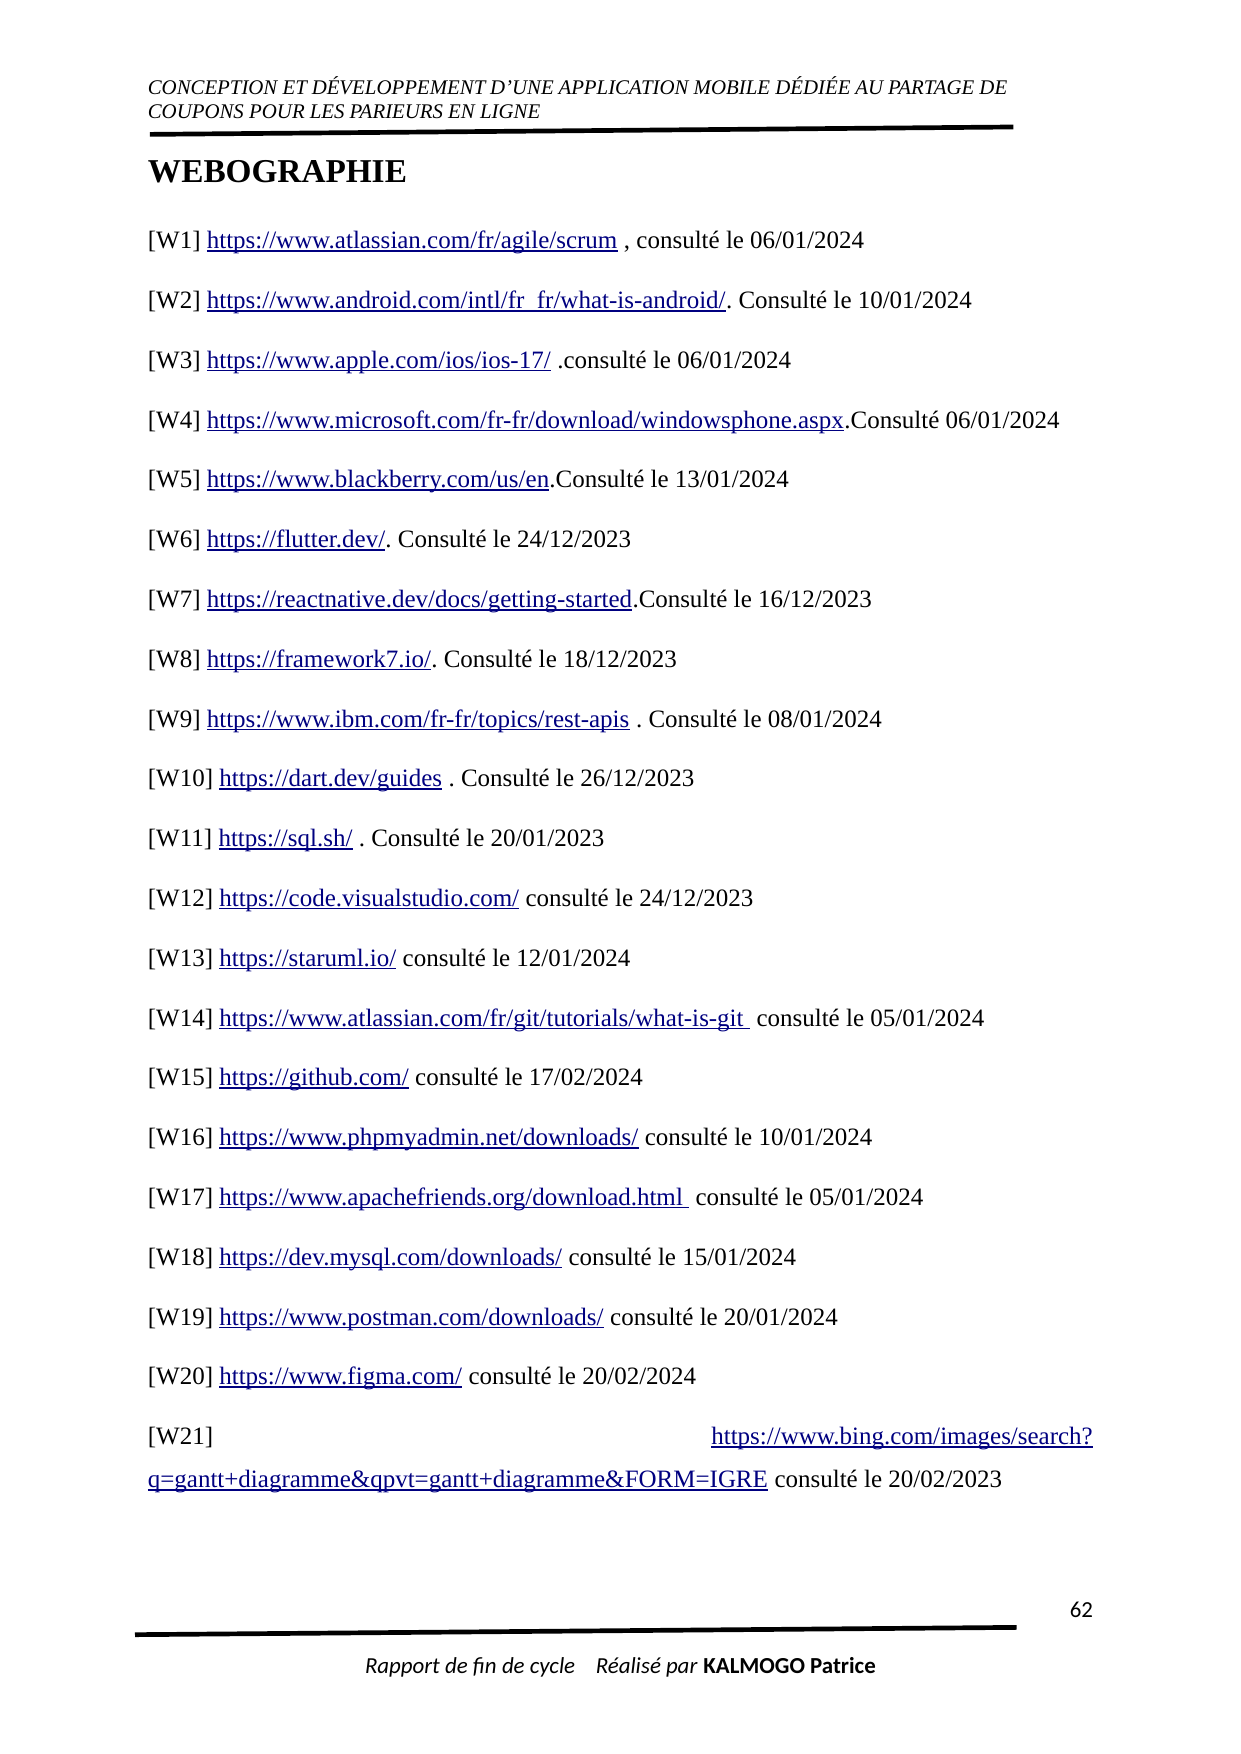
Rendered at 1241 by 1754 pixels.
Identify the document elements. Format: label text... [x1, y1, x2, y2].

text [W1] https://www.atlassian.com/fr/agile/scrum , consulté le 06/01/2024 [148, 225, 1093, 254]
text [W6] https://flutter.dev/. Consulté le 24/12/2023 [148, 524, 1093, 553]
text [W11] https://sql.sh/ . Consulté le 20/01/2023 [148, 823, 1093, 852]
text [W2] https://www.android.com/intl/fr_fr/what-is-android/. Consulté le 10/01/2024 [148, 285, 1093, 314]
text [W20] https://www.figma.com/ consulté le 20/02/2024 [148, 1361, 1093, 1390]
text [W4] https://www.microsoft.com/fr-fr/download/windowsphone.aspx.Consulté 06/01/2024 [148, 405, 1093, 433]
text [W5] https://www.blackberry.com/us/en.Consulté le 13/01/2024 [148, 464, 1093, 493]
text [W17] https://www.apachefriends.org/download.html consulté le 05/01/2024 [148, 1182, 1093, 1211]
text [W15] https://github.com/ consulté le 17/02/2024 [148, 1062, 1093, 1091]
text [W12] https://code.visualstudio.com/ consulté le 24/12/2023 [148, 883, 1093, 912]
text [W9] https://www.ibm.com/fr-fr/topics/rest-apis . Consulté le 08/01/2024 [148, 704, 1093, 732]
text [W14] https://www.atlassian.com/fr/git/tutorials/what-is-git consulté le 05/01/2024 [148, 1003, 1093, 1031]
text [W10] https://dart.dev/guides . Consulté le 26/12/2023 [148, 763, 1093, 792]
text [W18] https://dev.mysql.com/downloads/ consulté le 15/01/2024 [148, 1242, 1093, 1271]
text [W8] https://framework7.io/. Consulté le 18/12/2023 [148, 644, 1093, 673]
text [W19] https://www.postman.com/downloads/ consulté le 20/01/2024 [148, 1302, 1093, 1330]
text [W13] https://staruml.io/ consulté le 12/01/2024 [148, 943, 1093, 972]
subtitle WEBOGRAPHIE [148, 151, 1093, 189]
text [W7] https://reactnative.dev/docs/getting-started.Consulté le 16/12/2023 [148, 584, 1093, 613]
text [W3] https://www.apple.com/ios/ios-17/ .consulté le 06/01/2024 [148, 345, 1093, 374]
text [W16] https://www.phpmyadmin.net/downloads/ consulté le 10/01/2024 [148, 1122, 1093, 1151]
text [W21] https://www.bing.com/images/search?q=gantt+diagramme&qpvt=gantt+diagramme&FORM=IGRE consulté le 20/02/2023 [148, 1421, 1093, 1493]
